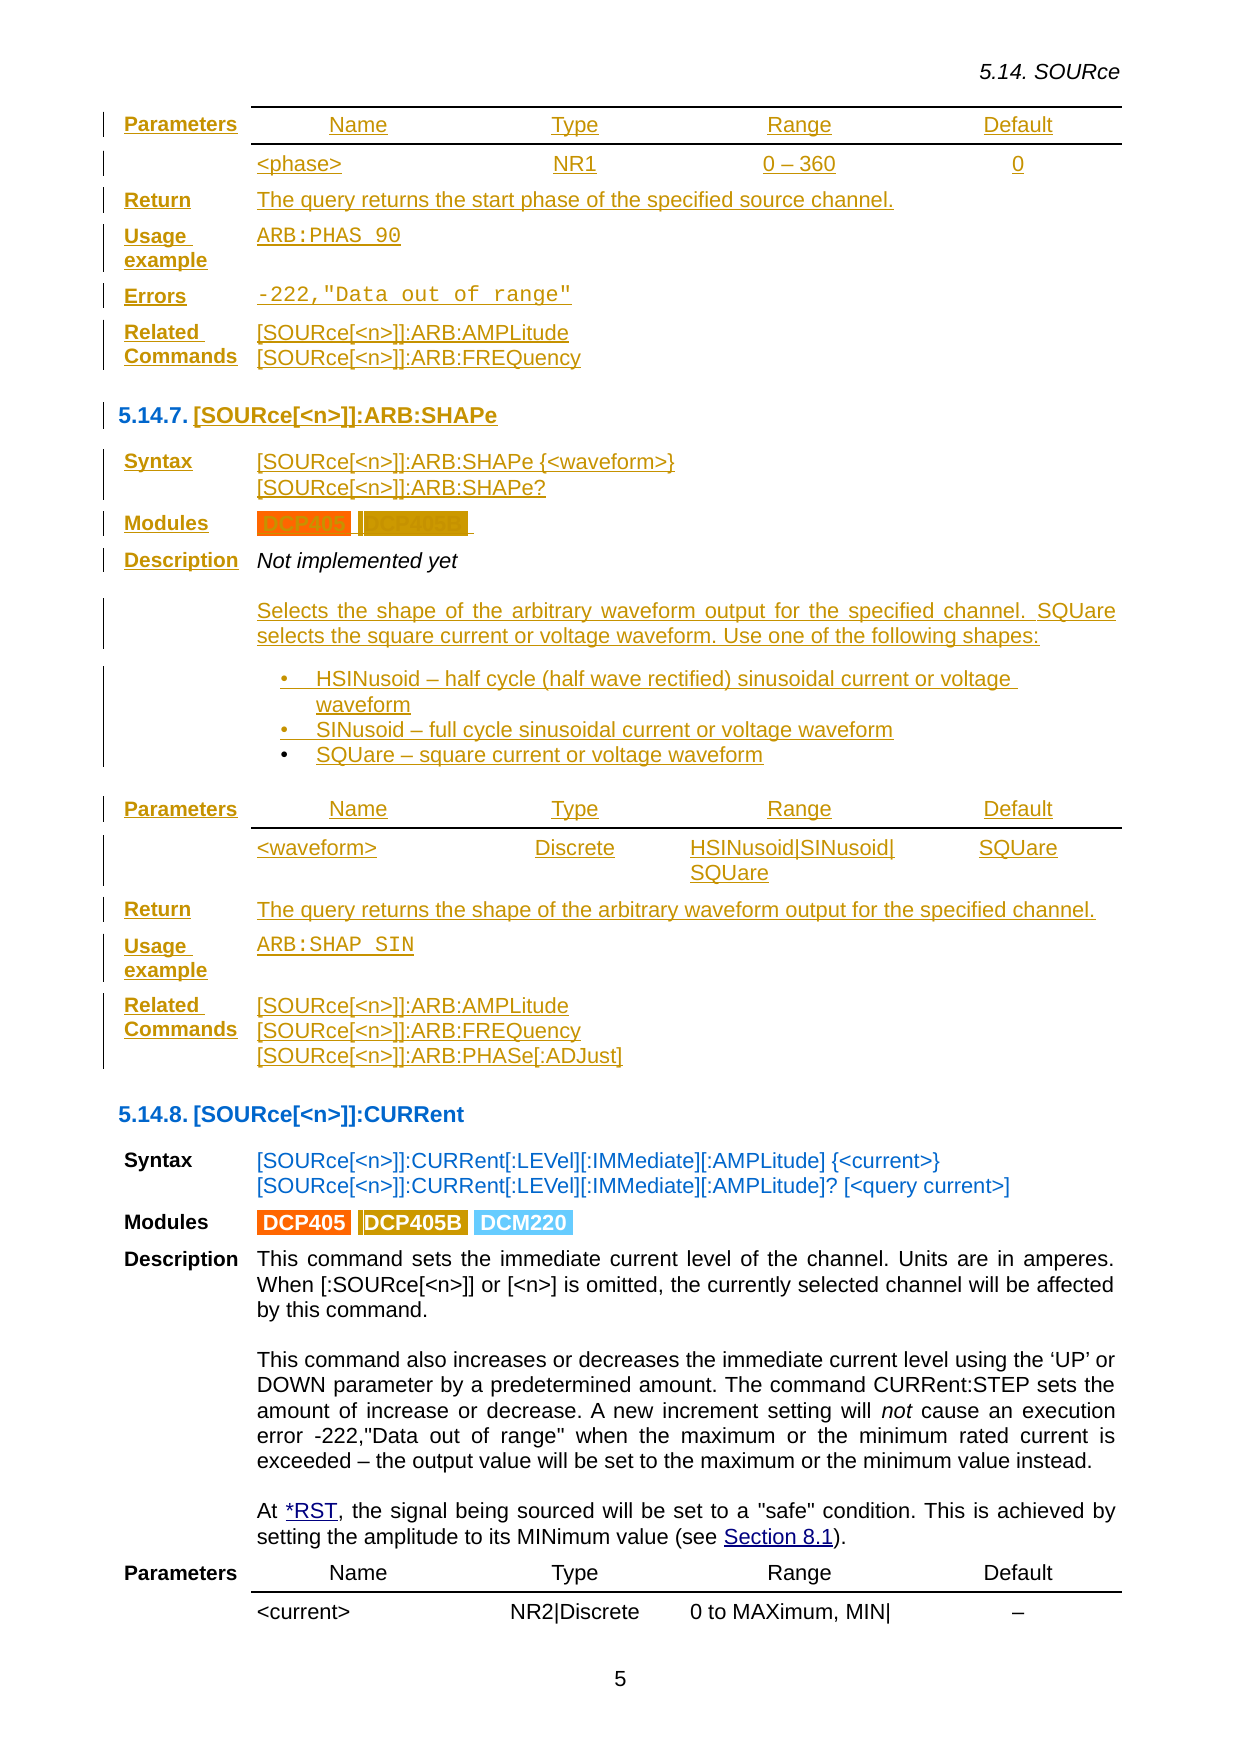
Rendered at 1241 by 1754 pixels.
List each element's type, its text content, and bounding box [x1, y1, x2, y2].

table_cell Errors [118, 278, 251, 314]
table_cell 0 [914, 145, 1122, 182]
table_cell Default [914, 1555, 1122, 1591]
table_cell Default [914, 108, 1122, 143]
table_cell <current> [251, 1593, 465, 1630]
table_cell Type [465, 791, 684, 827]
table_header [SOURce[<n>]]:CURRent[:LEVel][:IMMediate][:AMPLitude] {<current>} [SOURce[<n>]]:CURRent[:LEVel][:IMMediate][:AMPLitude]? [<query current>] [251, 1142, 1122, 1204]
table_cell <waveform> [251, 829, 465, 891]
table_cell Name [251, 1555, 465, 1591]
table_cell NR1 [465, 145, 684, 182]
table_cell ARB:PHAS 90 [251, 218, 1122, 278]
table_cell Type [465, 1555, 684, 1591]
table_cell [SOURce[<n>]]:ARB:AMPLitude [SOURce[<n>]]:ARB:FREQuency [251, 314, 1122, 376]
table_cell Discrete [465, 829, 684, 891]
table_cell Name [251, 108, 465, 143]
table_cell Parameters [118, 791, 251, 891]
table_cell DCP405 DCP405B DCM220 [251, 1204, 1122, 1241]
table_cell Name [251, 791, 465, 827]
table_header Syntax [118, 1142, 251, 1204]
table_cell Related Commands [118, 987, 251, 1074]
table_cell Not implemented yet Selects the shape of the arbitrary waveform output for the specified channel. SQUare selects the square current or voltage waveform. Use one of the following shapes: HSINusoid – half cycle (half wave rectified) sinusoidal current or voltage waveform SINusoid – full cycle sinusoidal current or voltage waveform SQUare – square current or voltage waveform [251, 542, 1122, 791]
table_cell Description [118, 542, 251, 791]
table_cell Modules [118, 1204, 251, 1241]
table_cell DCP405 DCP405B [251, 505, 1122, 542]
table_cell SQUare [914, 829, 1122, 891]
table_cell Usage example [118, 928, 251, 987]
table_cell HSINusoid|SINusoid|SQUare [684, 829, 914, 891]
table_cell Return [118, 182, 251, 218]
table_header [SOURce[<n>]]:ARB:SHAPe {<waveform>} [SOURce[<n>]]:ARB:SHAPe? [251, 444, 1122, 505]
table_cell ARB:SHAP SIN [251, 928, 1122, 987]
table_cell 0 – 360 [684, 145, 914, 182]
table_cell -222,"Data out of range" [251, 278, 1122, 314]
table_cell Default [914, 791, 1122, 827]
table_cell Range [684, 1555, 914, 1591]
table_cell This command sets the immediate current level of the channel. Units are in amperes. When [:SOURce[<n>]] or [<n>] is omitted, the currently selected channel will be affected by this command. This command also increases or decreases the immediate current level using the ‘UP’ or DOWN parameter by a predetermined amount. The command CURRent:STEP sets the amount of increase or decrease. A new increment setting will not cause an execution error -222,"Data out of range" when the maximum or the minimum rated current is exceeded – the output value will be set to the maximum or the minimum value instead. At *RST, the signal being sourced will be set to a "safe" condition. This is achieved by setting the amplitude to its MINimum value (see Section 8.1). [251, 1241, 1122, 1554]
table_cell The query returns the shape of the arbitrary waveform output for the specified channel. [251, 891, 1122, 928]
table_cell Range [684, 791, 914, 827]
table_header Syntax [118, 444, 251, 505]
table_cell – [914, 1593, 1122, 1630]
table_cell Modules [118, 505, 251, 542]
table_cell 0 to MAXimum, MIN| [684, 1593, 914, 1630]
subtitle [SOURce[<n>]]:CURRent [118, 1101, 1122, 1127]
table_cell Parameters [118, 106, 251, 182]
table_cell Range [684, 108, 914, 143]
table_cell Description [118, 1241, 251, 1554]
table_cell Type [465, 108, 684, 143]
table_cell Usage example [118, 218, 251, 278]
table_cell The query returns the start phase of the specified source channel. [251, 182, 1122, 218]
table_cell NR2|Discrete [465, 1593, 684, 1630]
table_cell Parameters [118, 1555, 251, 1630]
table_cell Related Commands [118, 314, 251, 376]
subtitle [SOURce[<n>]]:ARB:SHAPe [118, 402, 1122, 429]
table_cell Return [118, 891, 251, 928]
table_cell <phase> [251, 145, 465, 182]
table_cell [SOURce[<n>]]:ARB:AMPLitude [SOURce[<n>]]:ARB:FREQuency [SOURce[<n>]]:ARB:PHASe[:ADJust] [251, 987, 1122, 1074]
